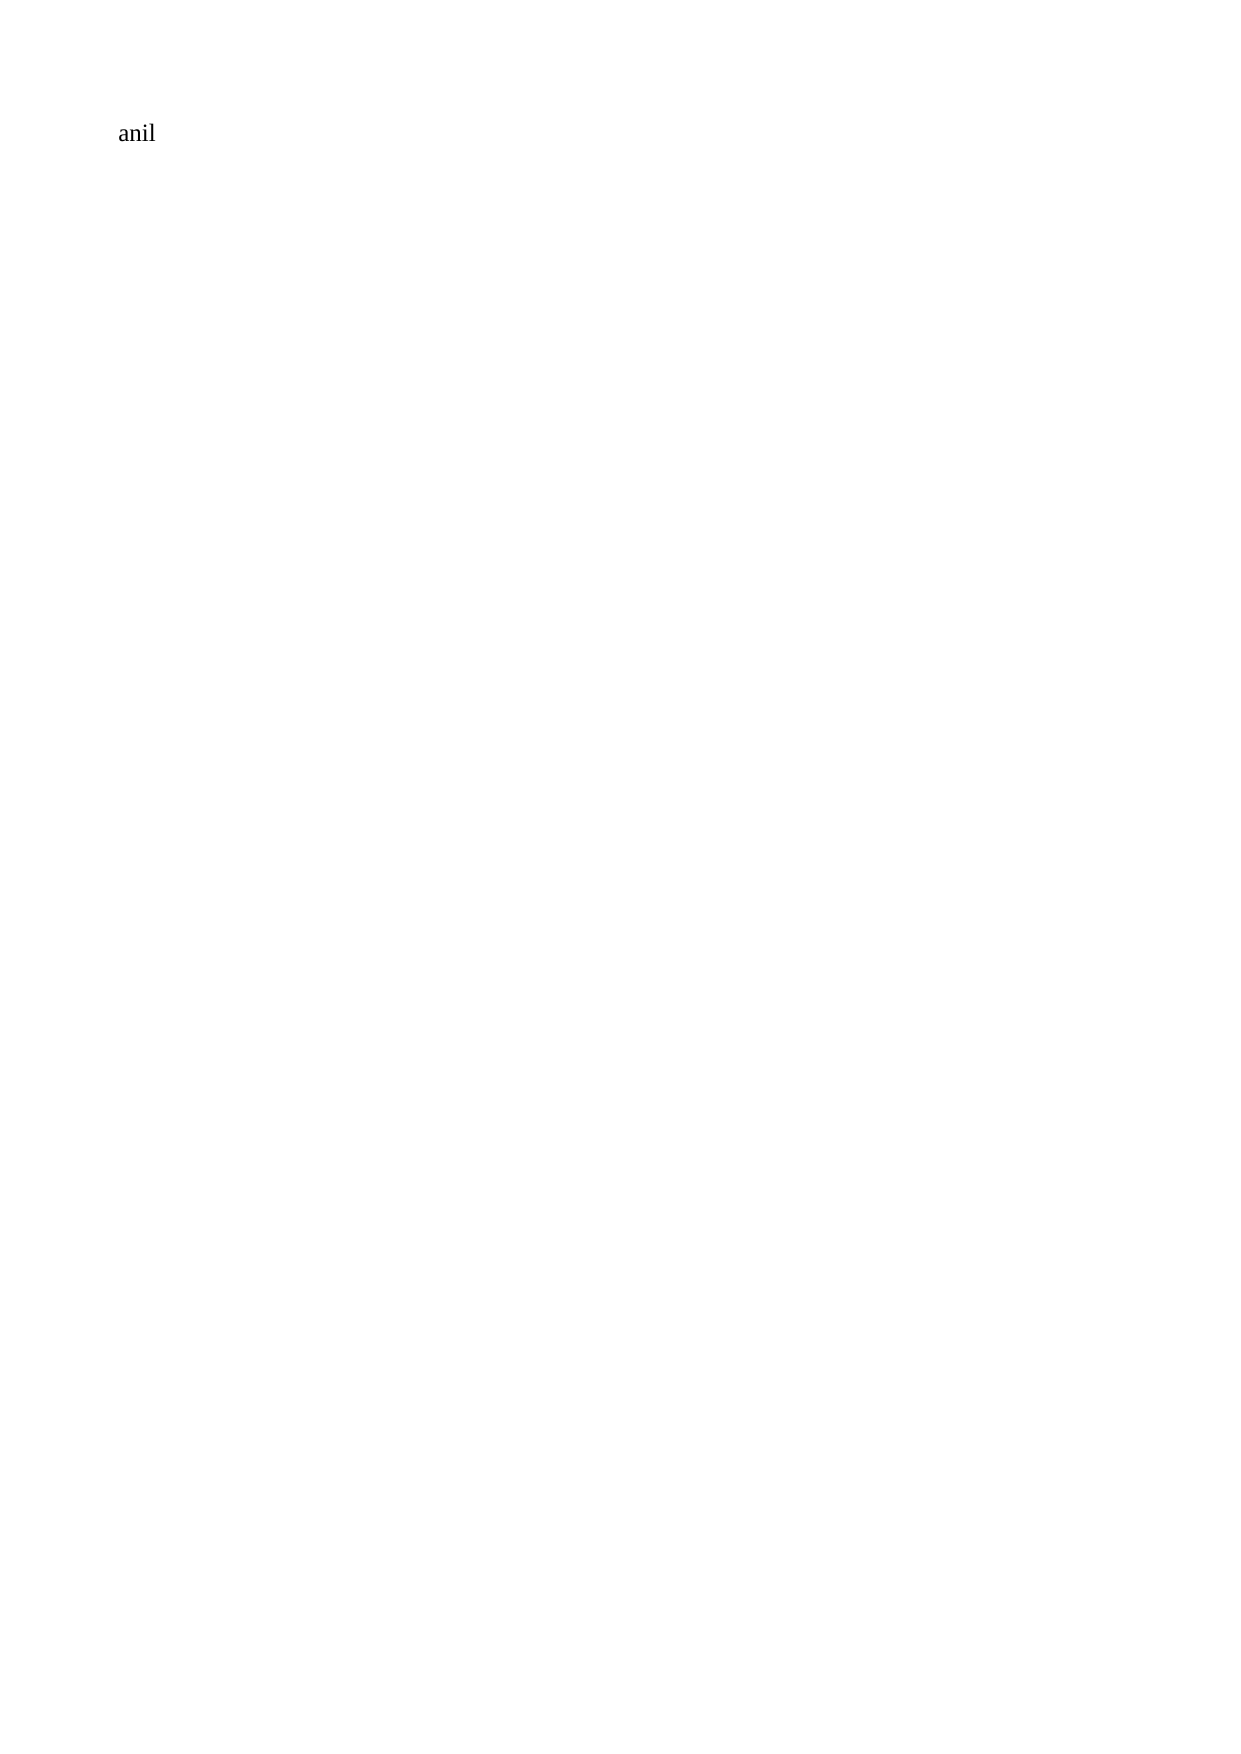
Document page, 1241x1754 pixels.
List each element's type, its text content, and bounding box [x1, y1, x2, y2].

text anil [118, 118, 1122, 147]
